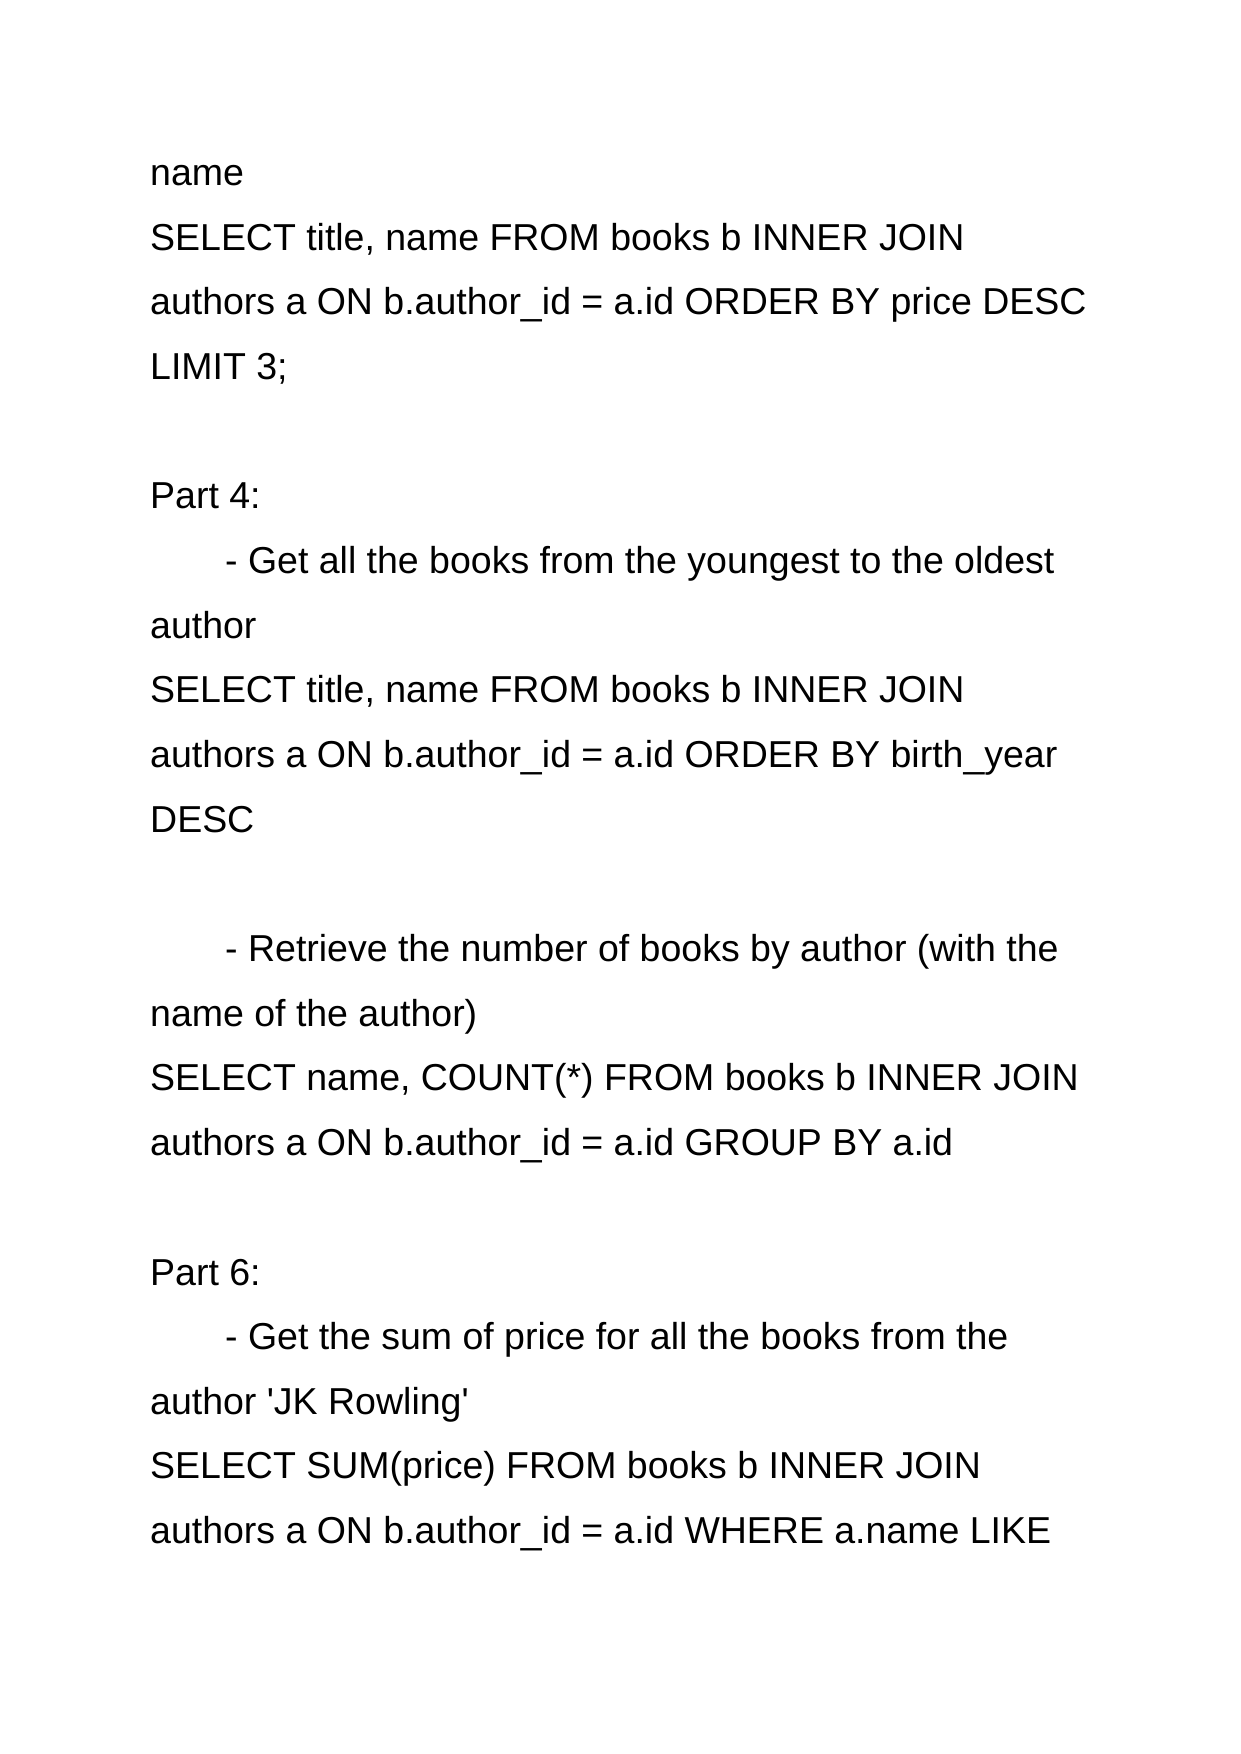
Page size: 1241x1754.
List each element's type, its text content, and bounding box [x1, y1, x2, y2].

text Part 6: [150, 1250, 1090, 1293]
text - Get all the books from the youngest to the oldest author [150, 538, 1090, 646]
text SELECT title, name FROM books b INNER JOIN authors a ON b.author_id = a.id ORDER BY price DESC LIMIT 3; [150, 215, 1090, 387]
text - Retrieve the number of books by author (with the name of the author) [150, 926, 1090, 1034]
text name [150, 150, 1090, 193]
text SELECT name, COUNT(*) FROM books b INNER JOIN authors a ON b.author_id = a.id GROUP BY a.id [150, 1056, 1090, 1163]
text Part 4: [150, 473, 1090, 517]
text - Get the sum of price for all the books from the author 'JK Rowling' [150, 1314, 1090, 1422]
text SELECT title, name FROM books b INNER JOIN authors a ON b.author_id = a.id ORDER BY birth_year DESC [150, 667, 1090, 840]
text SELECT SUM(price) FROM books b INNER JOIN authors a ON b.author_id = a.id WHERE a.name LIKE [150, 1444, 1090, 1552]
